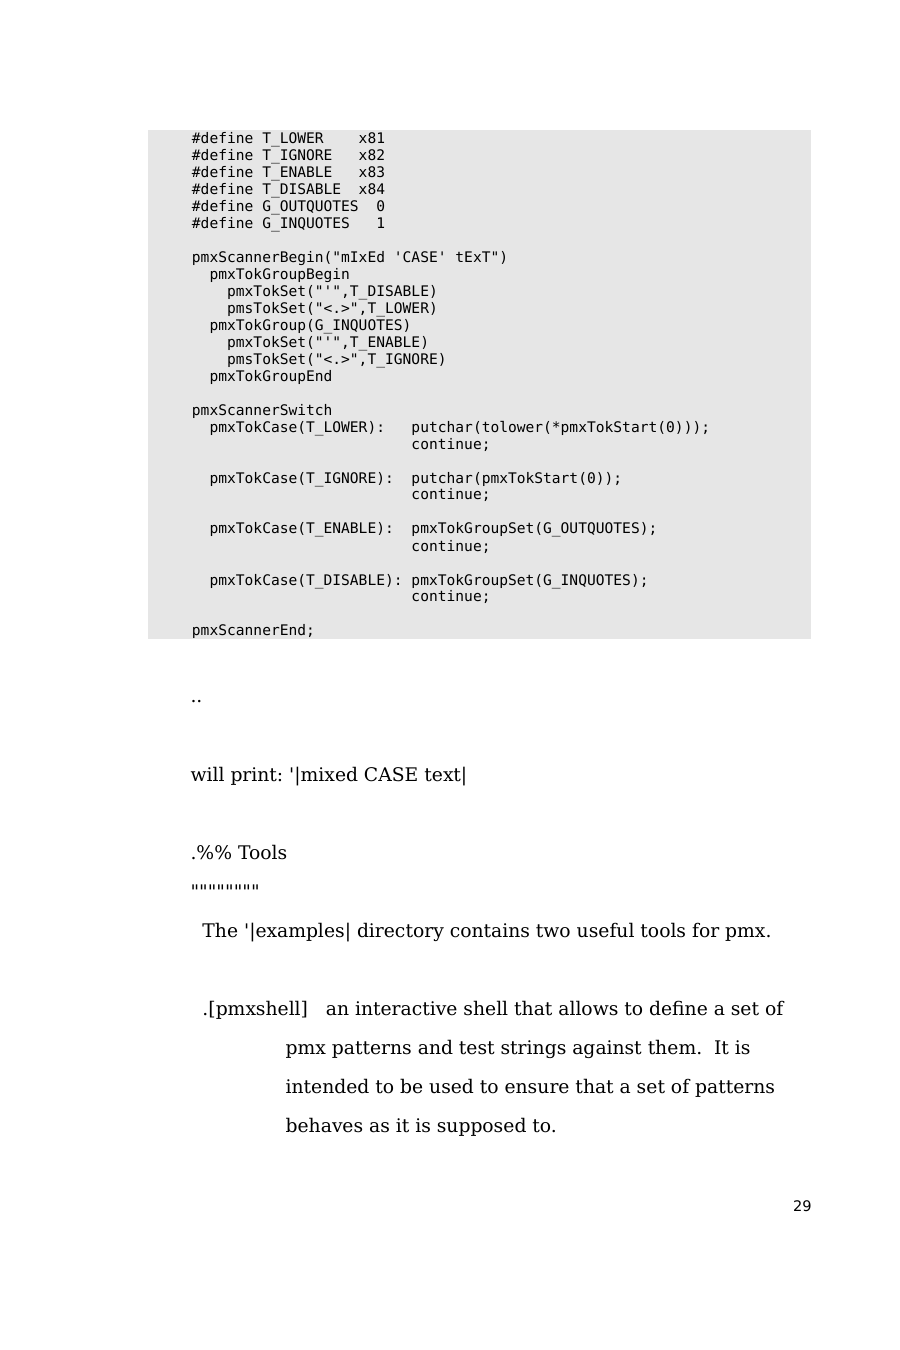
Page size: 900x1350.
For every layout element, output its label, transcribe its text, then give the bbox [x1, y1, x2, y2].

text continue; [148, 486, 811, 503]
text pmxTokCase(T_DISABLE): pmxTokGroupSet(G_INQUOTES); [148, 571, 811, 588]
text """""""" [148, 881, 811, 903]
text continue; [148, 588, 811, 605]
text pmxTokGroupBegin [148, 266, 811, 283]
text continue; [148, 537, 811, 554]
text pmxScannerSwitch [148, 402, 811, 418]
text #define T_ENABLE x83 [148, 164, 811, 181]
text pmxTokCase(T_IGNORE): putchar(pmxTokStart(0)); [148, 469, 811, 486]
text #define T_LOWER x81 [148, 130, 811, 147]
text #define T_DISABLE x84 [148, 181, 811, 198]
text pmxTokSet("'",T_DISABLE) [148, 283, 811, 300]
text pmsTokSet("<.>",T_LOWER) [148, 300, 811, 317]
text .[pmxshell] an interactive shell that allows to define a set of [148, 998, 811, 1020]
text pmxScannerEnd; [148, 622, 811, 639]
text #define G_OUTQUOTES 0 [148, 198, 811, 215]
text .. [148, 685, 811, 707]
text .%% Tools [148, 842, 811, 863]
text will print: '|mixed CASE text| [148, 763, 811, 785]
text pmxScannerBegin("mIxEd 'CASE' tExT") [148, 249, 811, 266]
text #define G_INQUOTES 1 [148, 215, 811, 232]
text pmx patterns and test strings against them. It is [148, 1037, 811, 1059]
text pmsTokSet("<.>",T_IGNORE) [148, 351, 811, 368]
text #define T_IGNORE x82 [148, 147, 811, 164]
text pmxTokGroupEnd [148, 368, 811, 384]
text behaves as it is supposed to. [148, 1115, 811, 1137]
text pmxTokSet("'",T_ENABLE) [148, 334, 811, 351]
text continue; [148, 436, 811, 452]
text pmxTokCase(T_LOWER): putchar(tolower(*pmxTokStart(0))); [148, 418, 811, 436]
text pmxTokCase(T_ENABLE): pmxTokGroupSet(G_OUTQUOTES); [148, 520, 811, 537]
text intended to be used to ensure that a set of patterns [148, 1076, 811, 1098]
text pmxTokGroup(G_INQUOTES) [148, 317, 811, 334]
text The '|examples| directory contains two useful tools for pmx. [148, 920, 811, 942]
